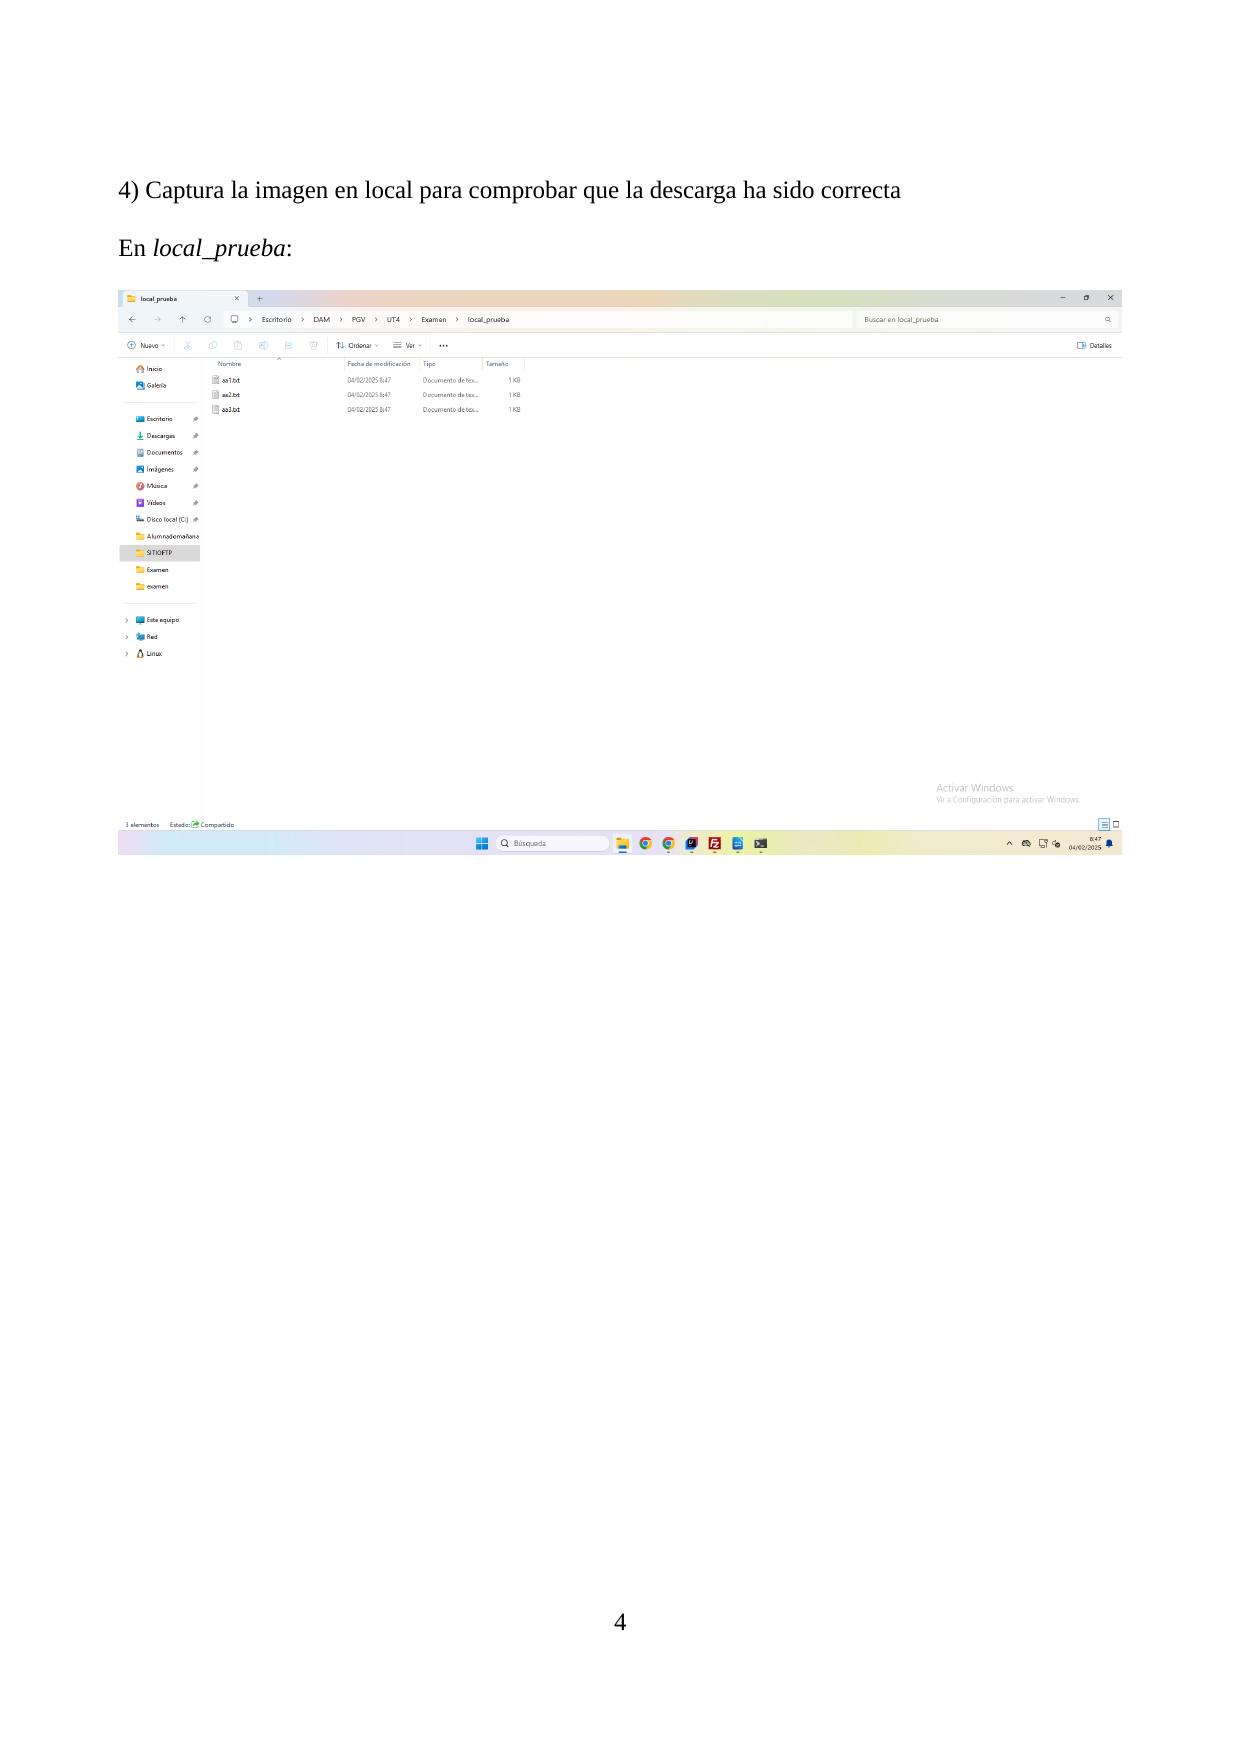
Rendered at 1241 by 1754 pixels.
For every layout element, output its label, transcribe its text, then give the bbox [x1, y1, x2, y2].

picture [118, 290, 1123, 855]
text 4) Captura la imagen en local para comprobar que la descarga ha sido correcta [118, 176, 1122, 204]
text En local_prueba: [118, 233, 1122, 262]
